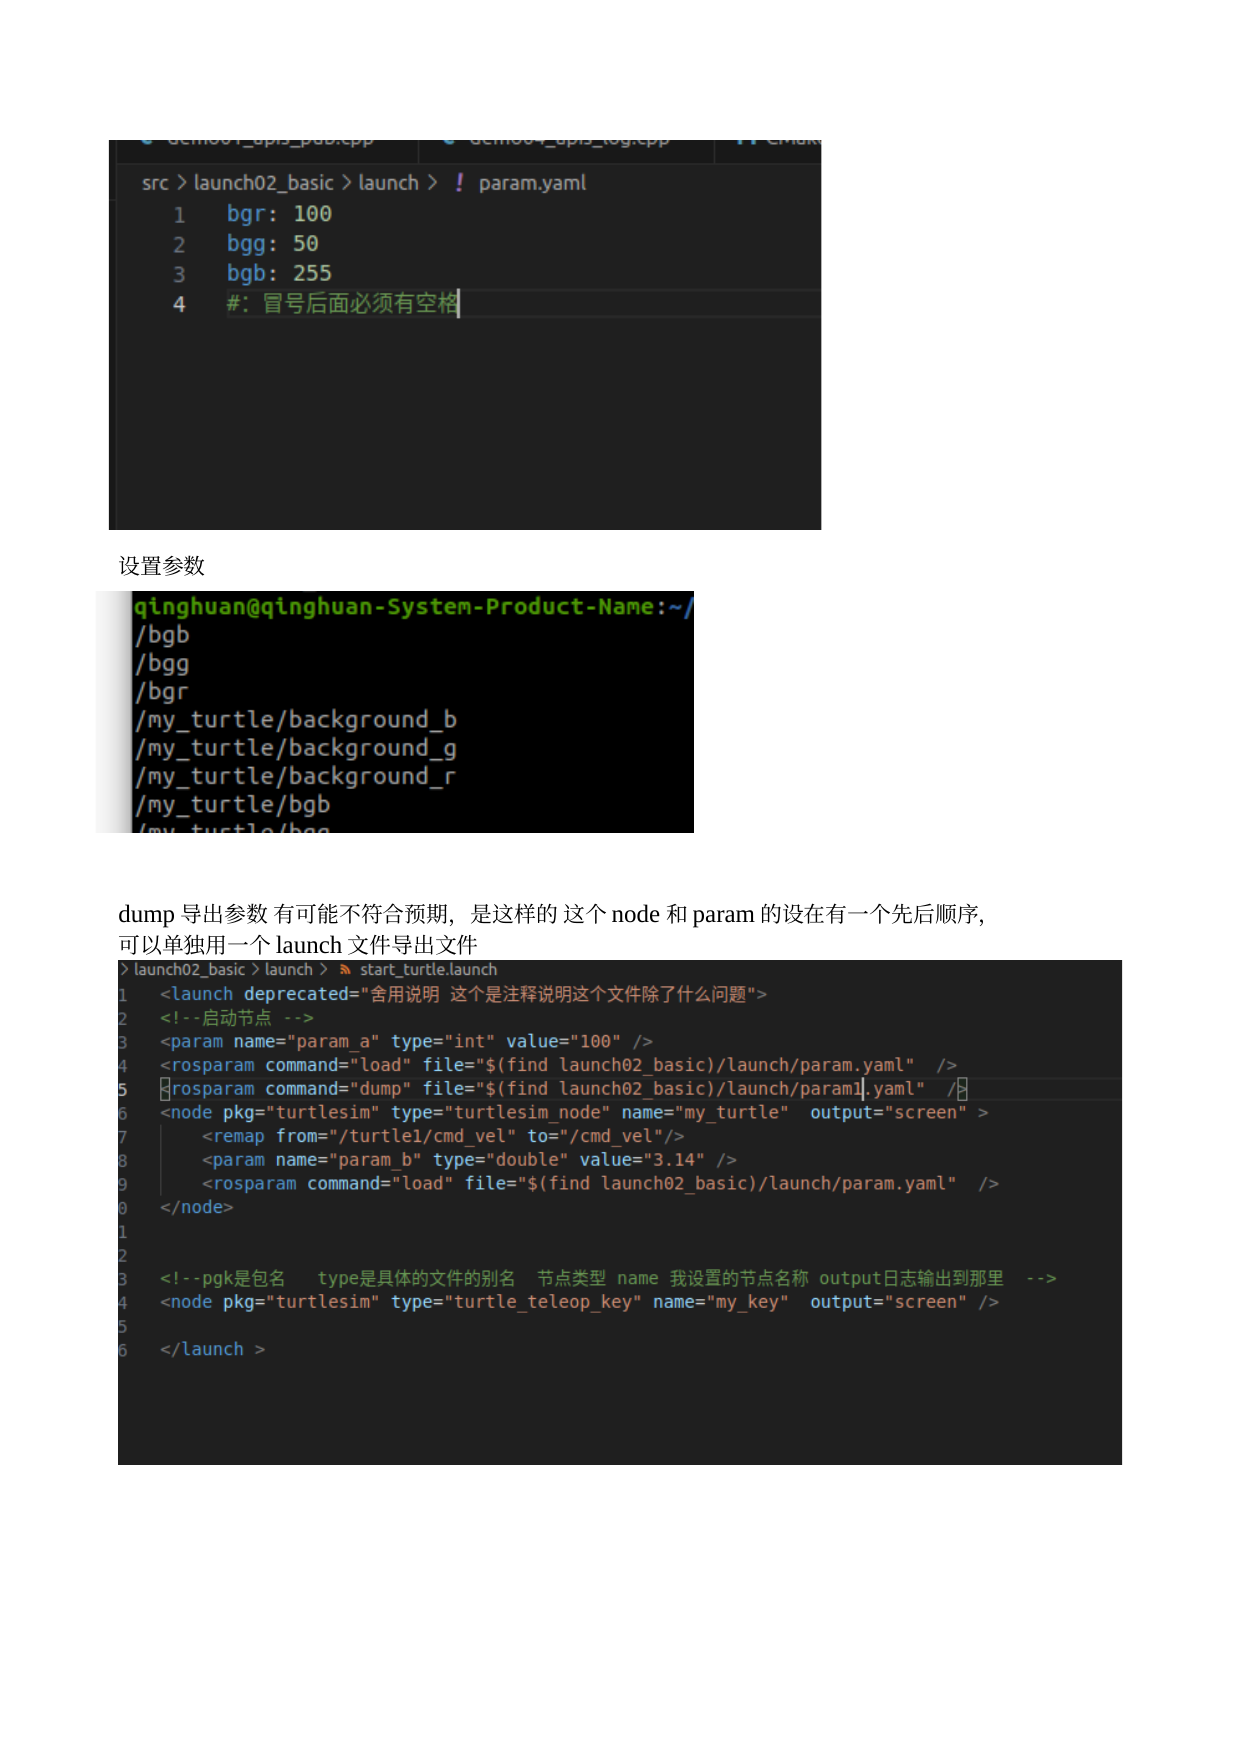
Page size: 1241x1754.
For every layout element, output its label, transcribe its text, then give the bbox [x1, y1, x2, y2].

picture [95, 591, 694, 833]
text 可以单独用一个launch文件导出文件 [118, 928, 1122, 960]
text dump导出参数 有可能不符合预期，是这样的 这个node 和param的设在有一个先后顺序， [118, 897, 1122, 928]
text 设置参数 [118, 549, 1122, 581]
picture [108, 140, 822, 530]
picture [118, 960, 1123, 1465]
